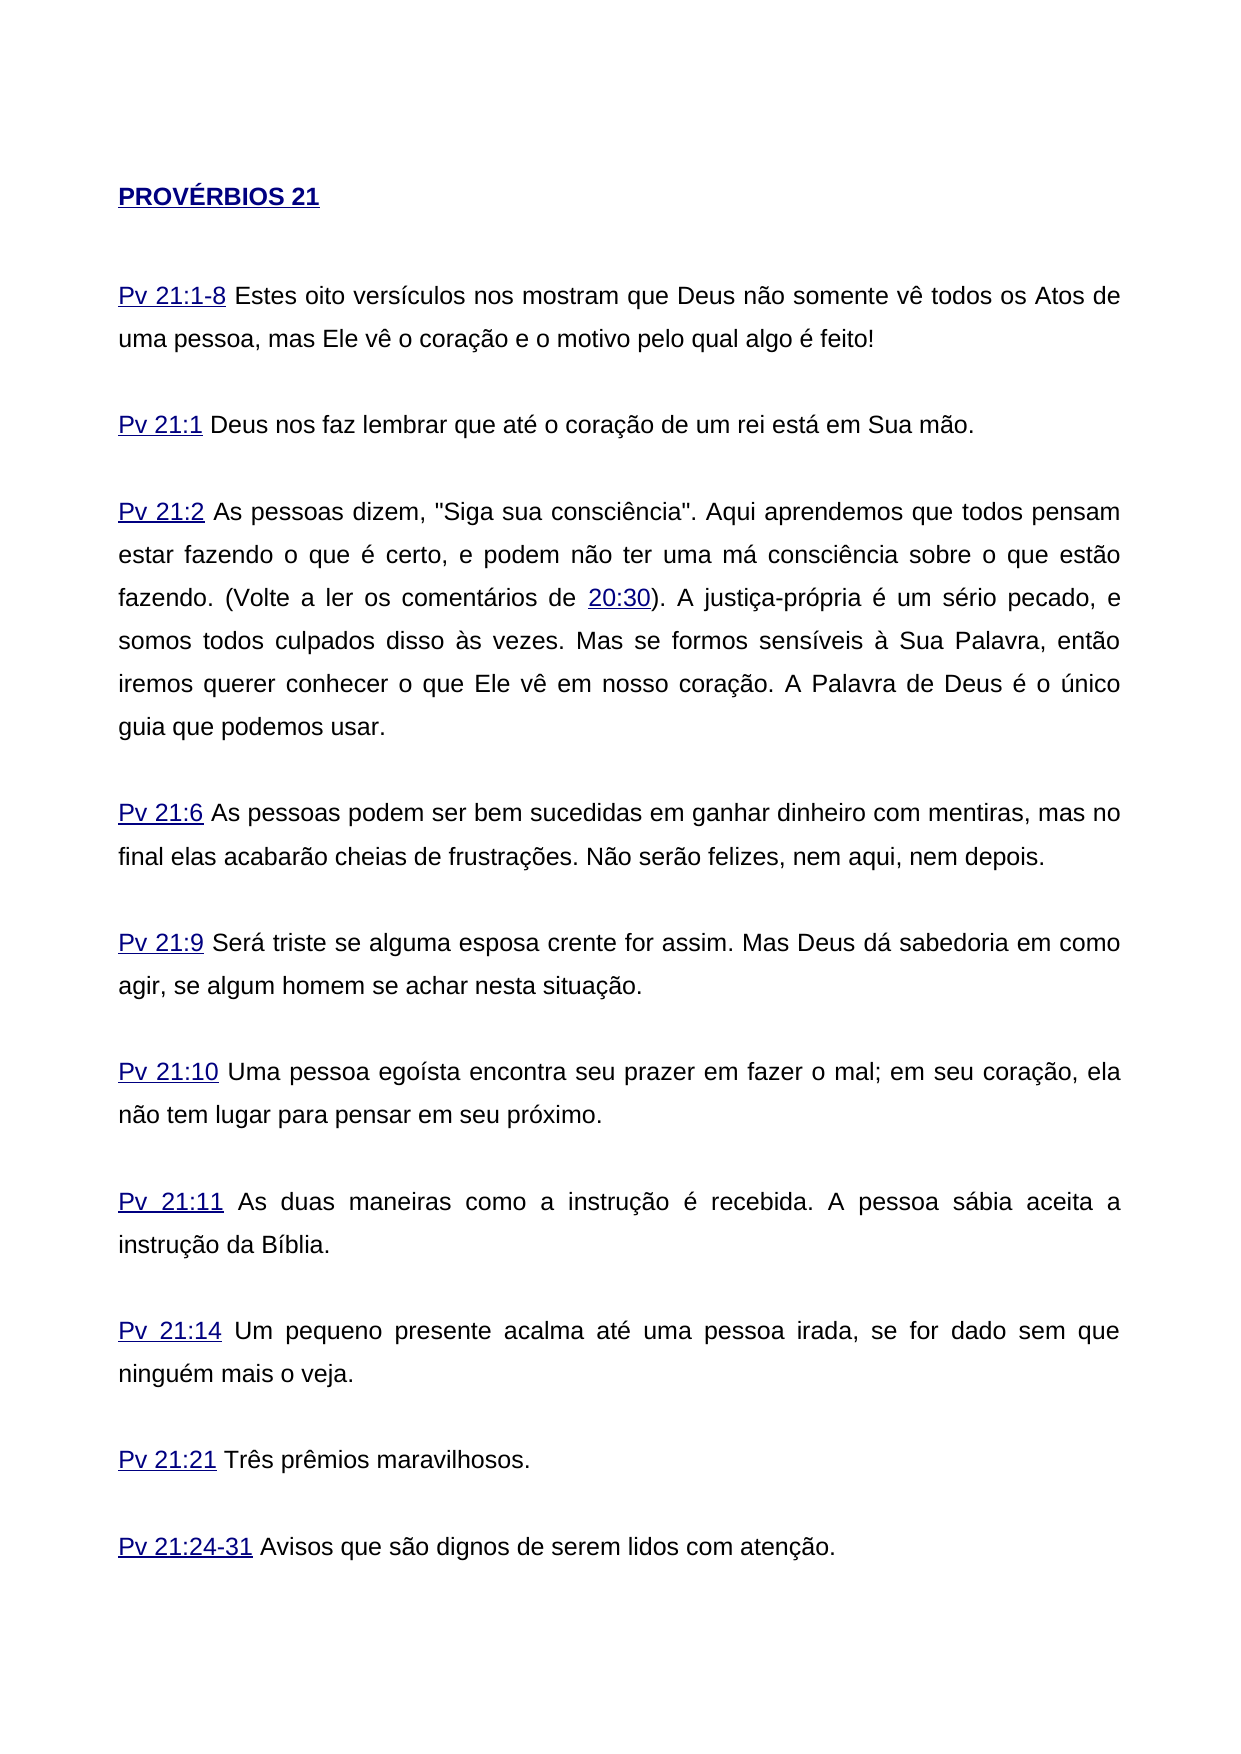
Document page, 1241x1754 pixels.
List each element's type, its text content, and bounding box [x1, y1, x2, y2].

text Pv 21:1 Deus nos faz lembrar que até o coração de um rei está em Sua mão. [118, 410, 1122, 439]
text Pv 21:14 Um pequeno presente acalma até uma pessoa irada, se for dado sem que ninguém mais o veja. [118, 1316, 1122, 1388]
subtitle PROVÉRBIOS 21 [118, 182, 1122, 211]
text Pv 21:2 As pessoas dizem, "Siga sua consciência". Aqui aprendemos que todos pensam estar fazendo o que é certo, e podem não ter uma má consciência sobre o que estão fazendo. (Volte a ler os comentários de 20:30). A justiça-própria é um sério pecado, e somos todos culpados disso às vezes. Mas se formos sensíveis à Sua Palavra, então iremos querer conhecer o que Ele vê em nosso coração. A Palavra de Deus é o único guia que podemos usar. [118, 496, 1122, 741]
text Pv 21:10 Uma pessoa egoísta encontra seu prazer em fazer o mal; em seu coração, ela não tem lugar para pensar em seu próximo. [118, 1057, 1122, 1129]
text Pv 21:11 As duas maneiras como a instrução é recebida. A pessoa sábia aceita a instrução da Bíblia. [118, 1186, 1122, 1258]
text Pv 21:24-31 Avisos que são dignos de serem lidos com atenção. [118, 1531, 1122, 1560]
text Pv 21:9 Será triste se alguma esposa crente for assim. Mas Deus dá sabedoria em como agir, se algum homem se achar nesta situação. [118, 928, 1122, 999]
text Pv 21:21 Três prêmios maravilhosos. [118, 1445, 1122, 1474]
text Pv 21:1-8 Estes oito versículos nos mostram que Deus não somente vê todos os Atos de uma pessoa, mas Ele vê o coração e o motivo pelo qual algo é feito! [118, 281, 1122, 353]
text Pv 21:6 As pessoas podem ser bem sucedidas em ganhar dinheiro com mentiras, mas no final elas acabarão cheias de frustrações. Não serão felizes, nem aqui, nem depois. [118, 798, 1122, 870]
